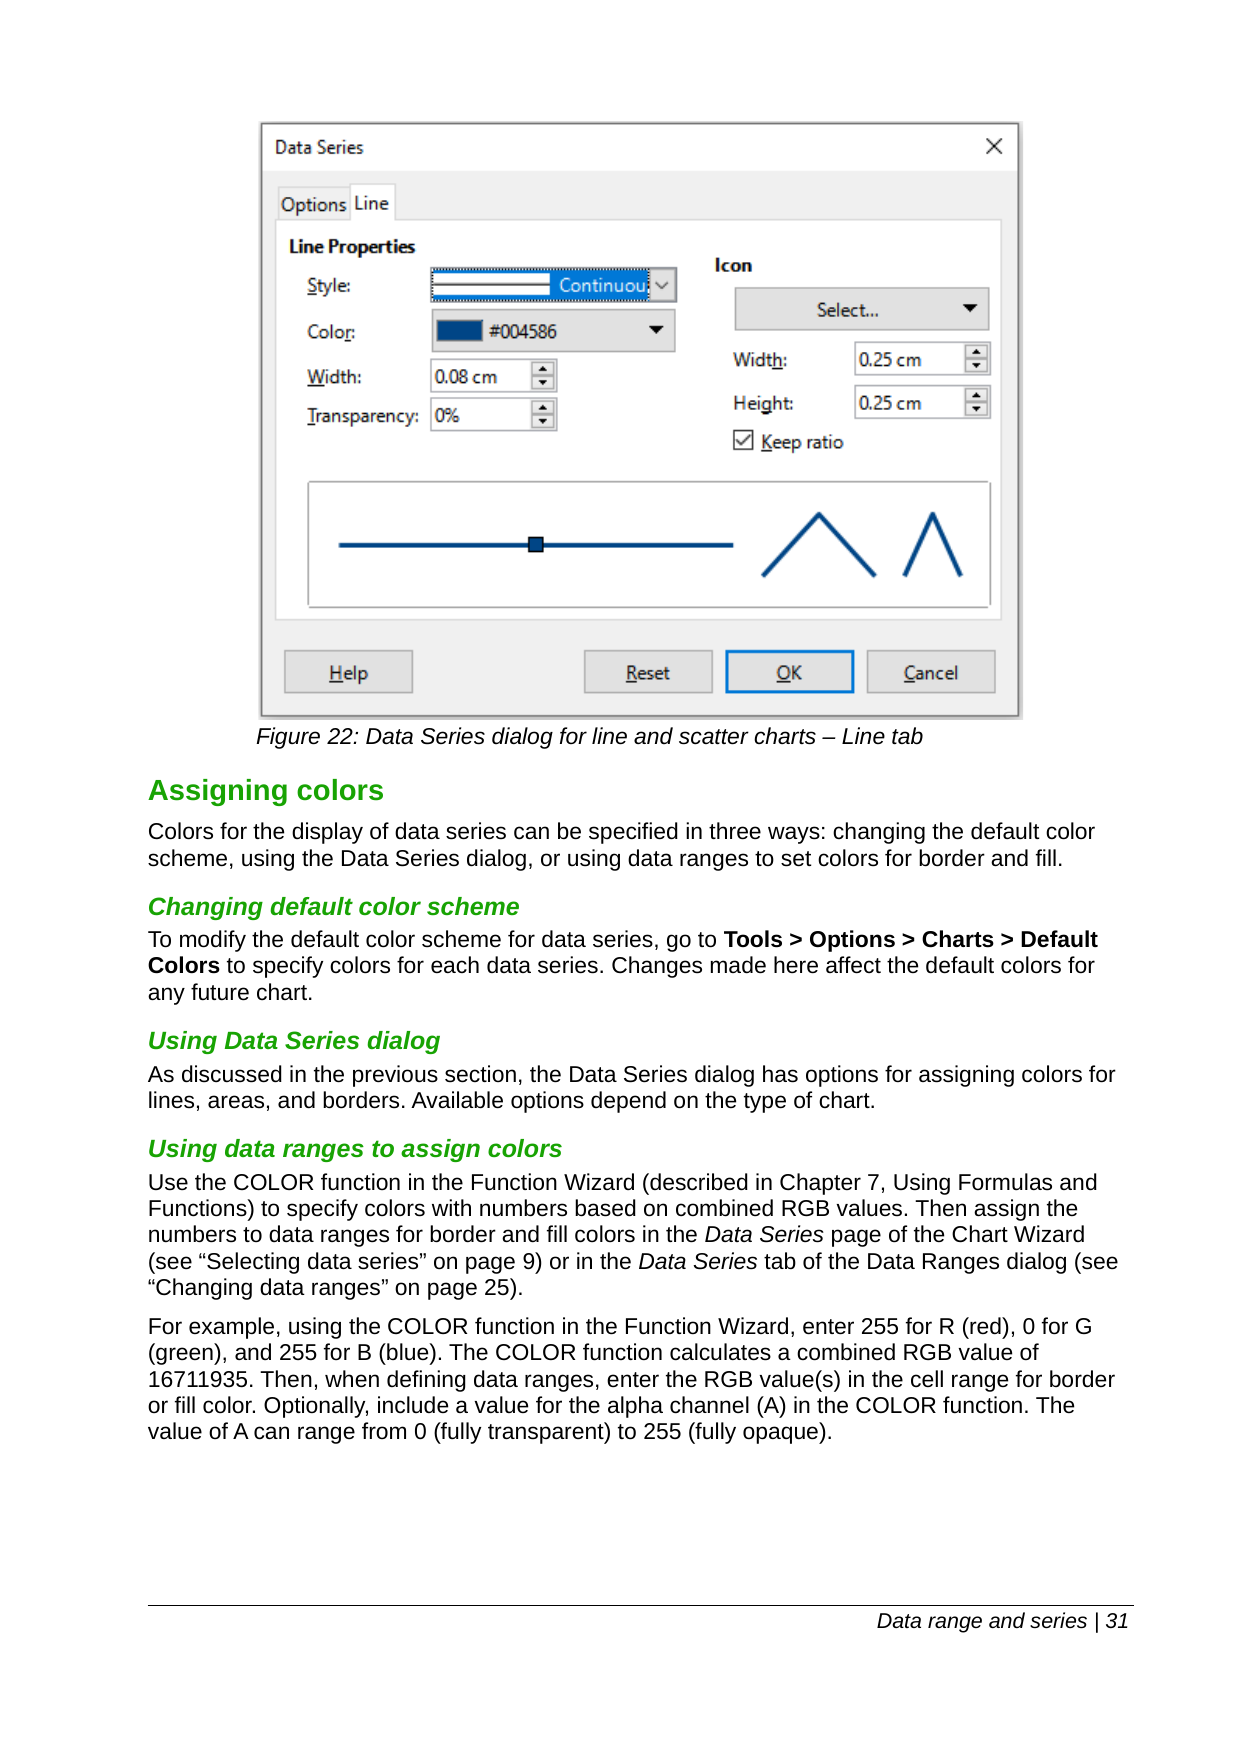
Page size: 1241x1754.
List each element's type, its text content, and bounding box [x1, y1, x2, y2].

text Use the COLOR function in the Function Wizard (described in Chapter 7, Using Formulas and Functions) to specify colors with numbers based on combined RGB values. Then assign the numbers to data ranges for border and fill colors in the Data Series page of the Chart Wizard (see “Selecting data series” on page 9) or in the Data Series tab of the Data Ranges dialog (see “Changing data ranges” on page 25). [148, 1168, 1134, 1300]
text To modify the default color scheme for data series, go to Tools > Options > Charts > Default Colors to specify colors for each data series. Changes made here affect the default colors for any future chart. [148, 926, 1134, 1005]
subtitle Using data ranges to assign colors [148, 1134, 1134, 1163]
text Figure 22: Data Series dialog for line and scatter charts – Line tab [255, 118, 1026, 749]
subtitle Assigning colors [148, 773, 1134, 806]
text As discussed in the previous section, the Data Series dialog has options for assigning colors for lines, areas, and borders. Available options depend on the type of chart. [148, 1061, 1134, 1113]
picture [258, 121, 1024, 720]
subtitle Using Data Series dialog [148, 1026, 1134, 1054]
subtitle Changing default color scheme [148, 891, 1134, 920]
text For example, using the COLOR function in the Function Wizard, enter 255 for R (red), 0 for G (green), and 255 for B (blue). The COLOR function calculates a combined RGB value of 16711935. Then, when defining data ranges, enter the RGB value(s) in the cell range for border or fill color. Optionally, include a value for the alpha channel (A) in the COLOR function. The value of A can range from 0 (fully transparent) to 255 (fully opaque). [148, 1313, 1134, 1444]
text Colors for the display of data series can be specified in three ways: changing the default color scheme, using the Data Series dialog, or using data ranges to set colors for border and fill. [148, 818, 1134, 871]
